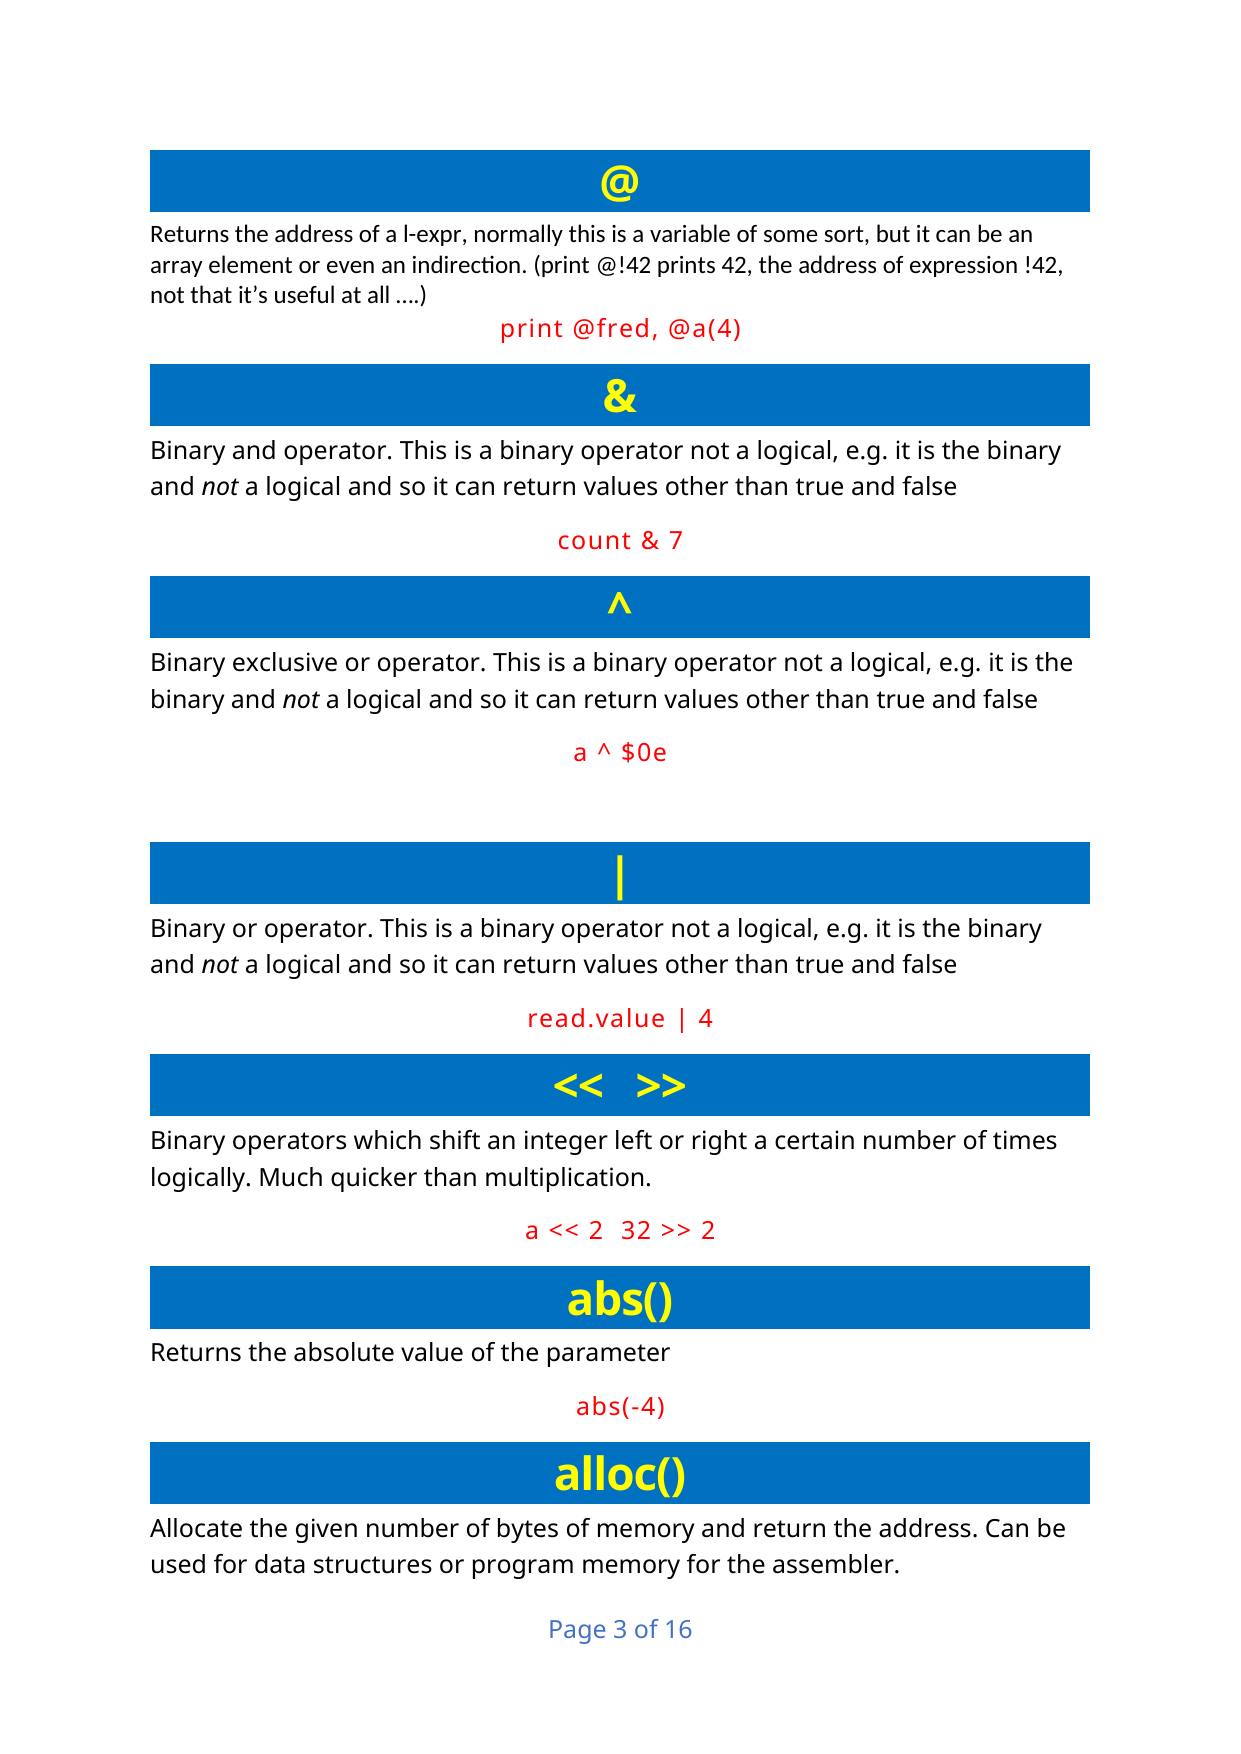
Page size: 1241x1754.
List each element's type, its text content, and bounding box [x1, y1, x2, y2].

title | [150, 842, 1090, 904]
text Returns the absolute value of the parameter [150, 1335, 1090, 1369]
title alloc() [150, 1442, 1090, 1504]
text Returns the address of a l-expr, normally this is a variable of some sort, but it can be an array element or even an indirection. (print @!42 prints 42, the address of expression !42, not that it’s useful at all ….) [150, 219, 1090, 310]
text Binary exclusive or operator. This is a binary operator not a logical, e.g. it is the binary and not a logical and so it can return values other than true and false [150, 644, 1090, 715]
subtitle A << 2 32 >> 2 [150, 1213, 1090, 1247]
title ^ [150, 576, 1090, 638]
subtitle read.value | 4 [150, 1001, 1090, 1034]
subtitle abs(-4) [150, 1388, 1090, 1422]
title @ [150, 150, 1090, 212]
subtitle print @fred, @a(4) [150, 310, 1090, 344]
subtitle count & 7 [150, 522, 1090, 557]
title << >> [150, 1054, 1090, 1116]
text Allocate the given number of bytes of memory and return the address. Can be used for data structures or program memory for the assembler. [150, 1510, 1090, 1581]
text Binary or operator. This is a binary operator not a logical, e.g. it is the binary and not a logical and so it can return values other than true and false [150, 910, 1090, 981]
subtitle A ^ $0E [150, 735, 1090, 769]
text Binary and operator. This is a binary operator not a logical, e.g. it is the binary and not a logical and so it can return values other than true and false [150, 432, 1090, 503]
text Binary operators which shift an integer left or right a certain number of times logically. Much quicker than multiplication. [150, 1123, 1090, 1193]
title & [150, 364, 1090, 426]
title abs() [150, 1266, 1090, 1329]
